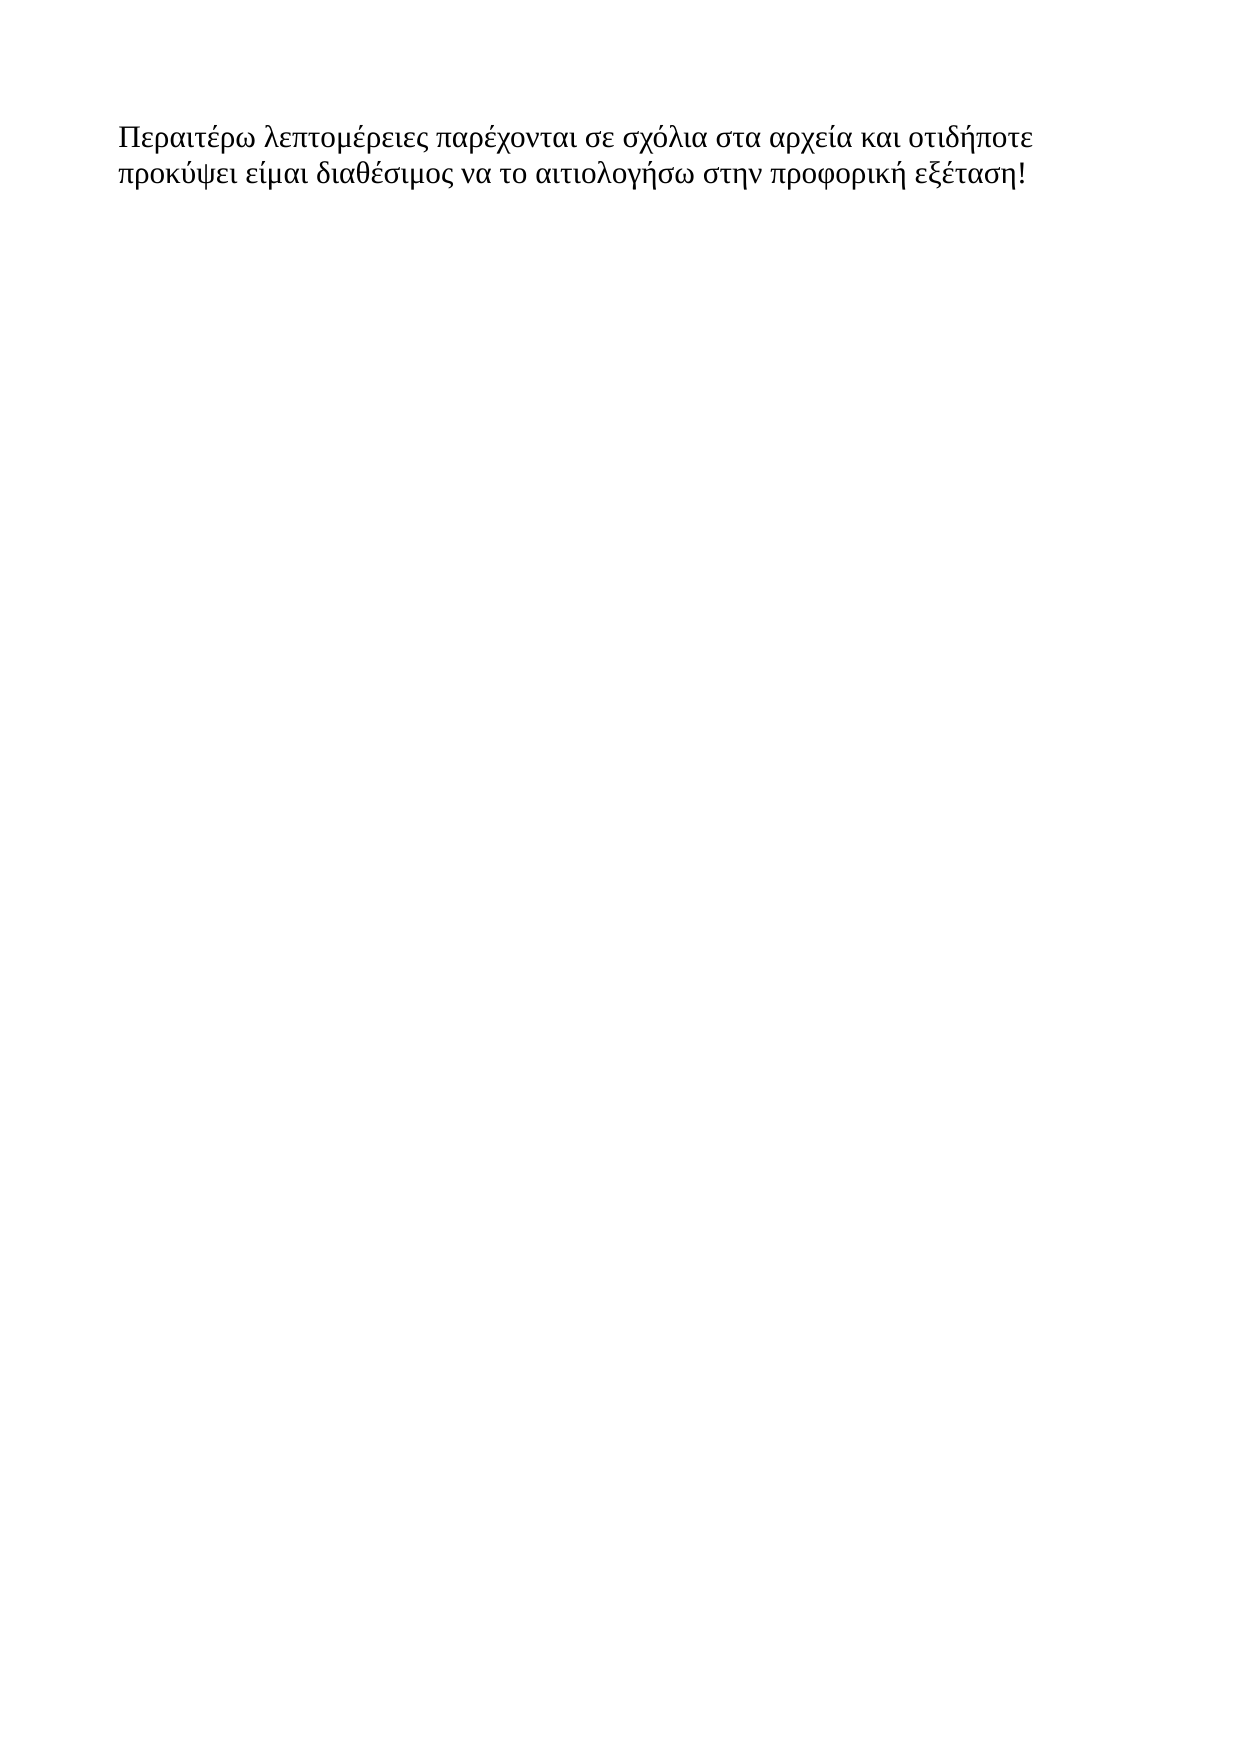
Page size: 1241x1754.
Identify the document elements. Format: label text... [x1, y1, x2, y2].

text Περαιτέρω λεπτομέρειες παρέχονται σε σχόλια στα αρχεία και οτιδήποτε προκύψει είμαι διαθέσιμος να το αιτιολογήσω στην προφορική εξέταση! [118, 118, 1122, 190]
